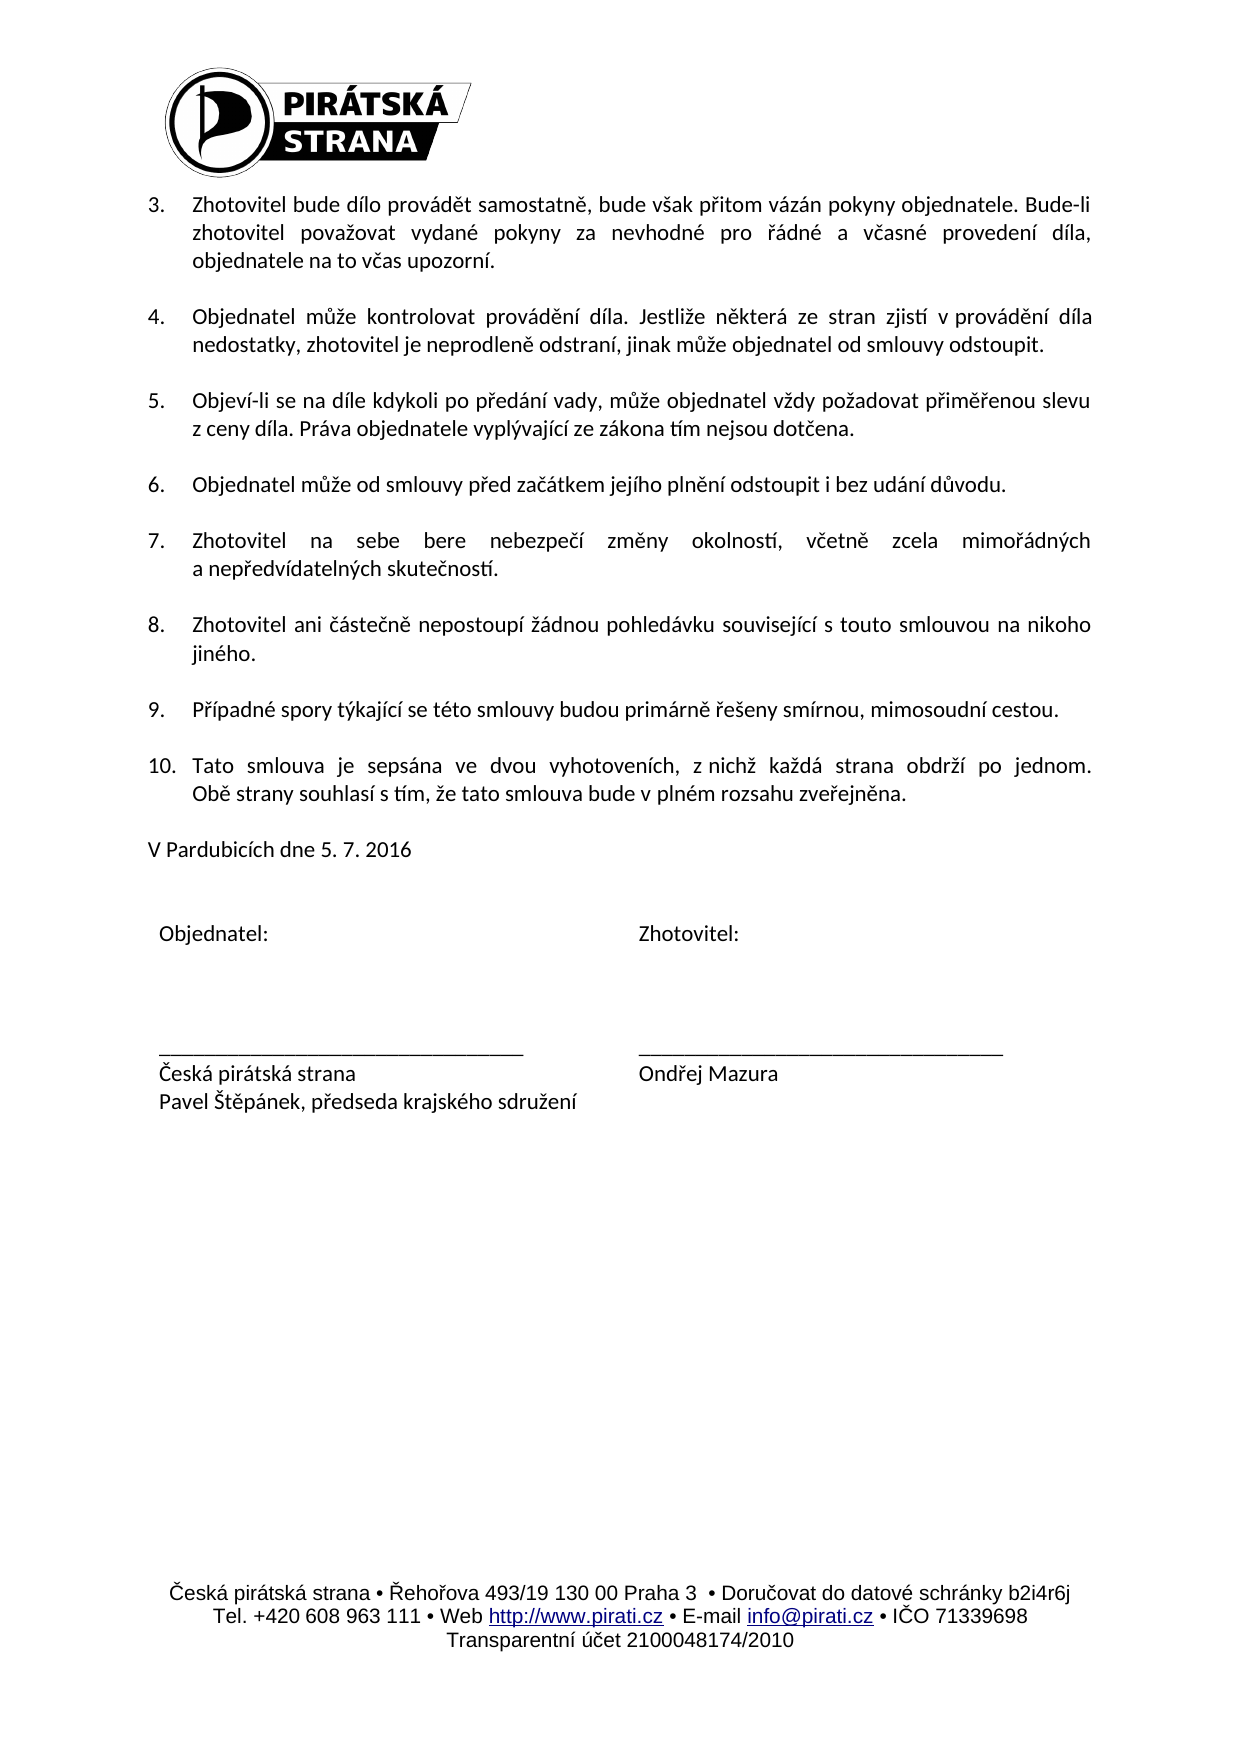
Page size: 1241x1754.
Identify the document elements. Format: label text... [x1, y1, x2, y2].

list Zhotovitel ani částečně nepostoupí žádnou pohledávku související s touto smlouvou na nikoho jiného. [148, 611, 1093, 667]
list Zhotovitel na sebe bere nebezpečí změny okolností, včetně zcela mimořádných a nepředvídatelných skutečností. [148, 527, 1093, 583]
table_header Objednatel: ________________________________ Česká pirátská strana Pavel Štěpánek, předseda krajského sdružení [148, 919, 627, 1115]
list Objednatel může od smlouvy před začátkem jejího plnění odstoupit i bez udání důvodu. [148, 471, 1093, 498]
list Případné spory týkající se této smlouvy budou primárně řešeny smírnou, mimosoudní cestou. [148, 695, 1093, 723]
list Tato smlouva je sepsána ve dvou vyhotoveních, z nichž každá strana obdrží po jednom. Obě strany souhlasí s tím, že tato smlouva bude v plném rozsahu zveřejněna. [148, 751, 1093, 807]
list Zhotovitel bude dílo provádět samostatně, bude však přitom vázán pokyny objednatele. Bude-li zhotovitel považovat vydané pokyny za nevhodné pro řádné a včasné provedení díla, objednatele na to včas upozorní. [148, 190, 1093, 274]
table_header Zhotovitel: ________________________________ Ondřej Mazura [628, 919, 1107, 1115]
list Objednatel může kontrolovat provádění díla. Jestliže některá ze stran zjistí v provádění díla nedostatky, zhotovitel je neprodleně odstraní, jinak může objednatel od smlouvy odstoupit. [148, 302, 1093, 358]
list Objeví-li se na díle kdykoli po předání vady, může objednatel vždy požadovat přiměřenou slevu z ceny díla. Práva objednatele vyplývající ze zákona tím nejsou dotčena. [148, 386, 1093, 442]
text V Pardubicích dne 5. 7. 2016 [148, 835, 1093, 863]
